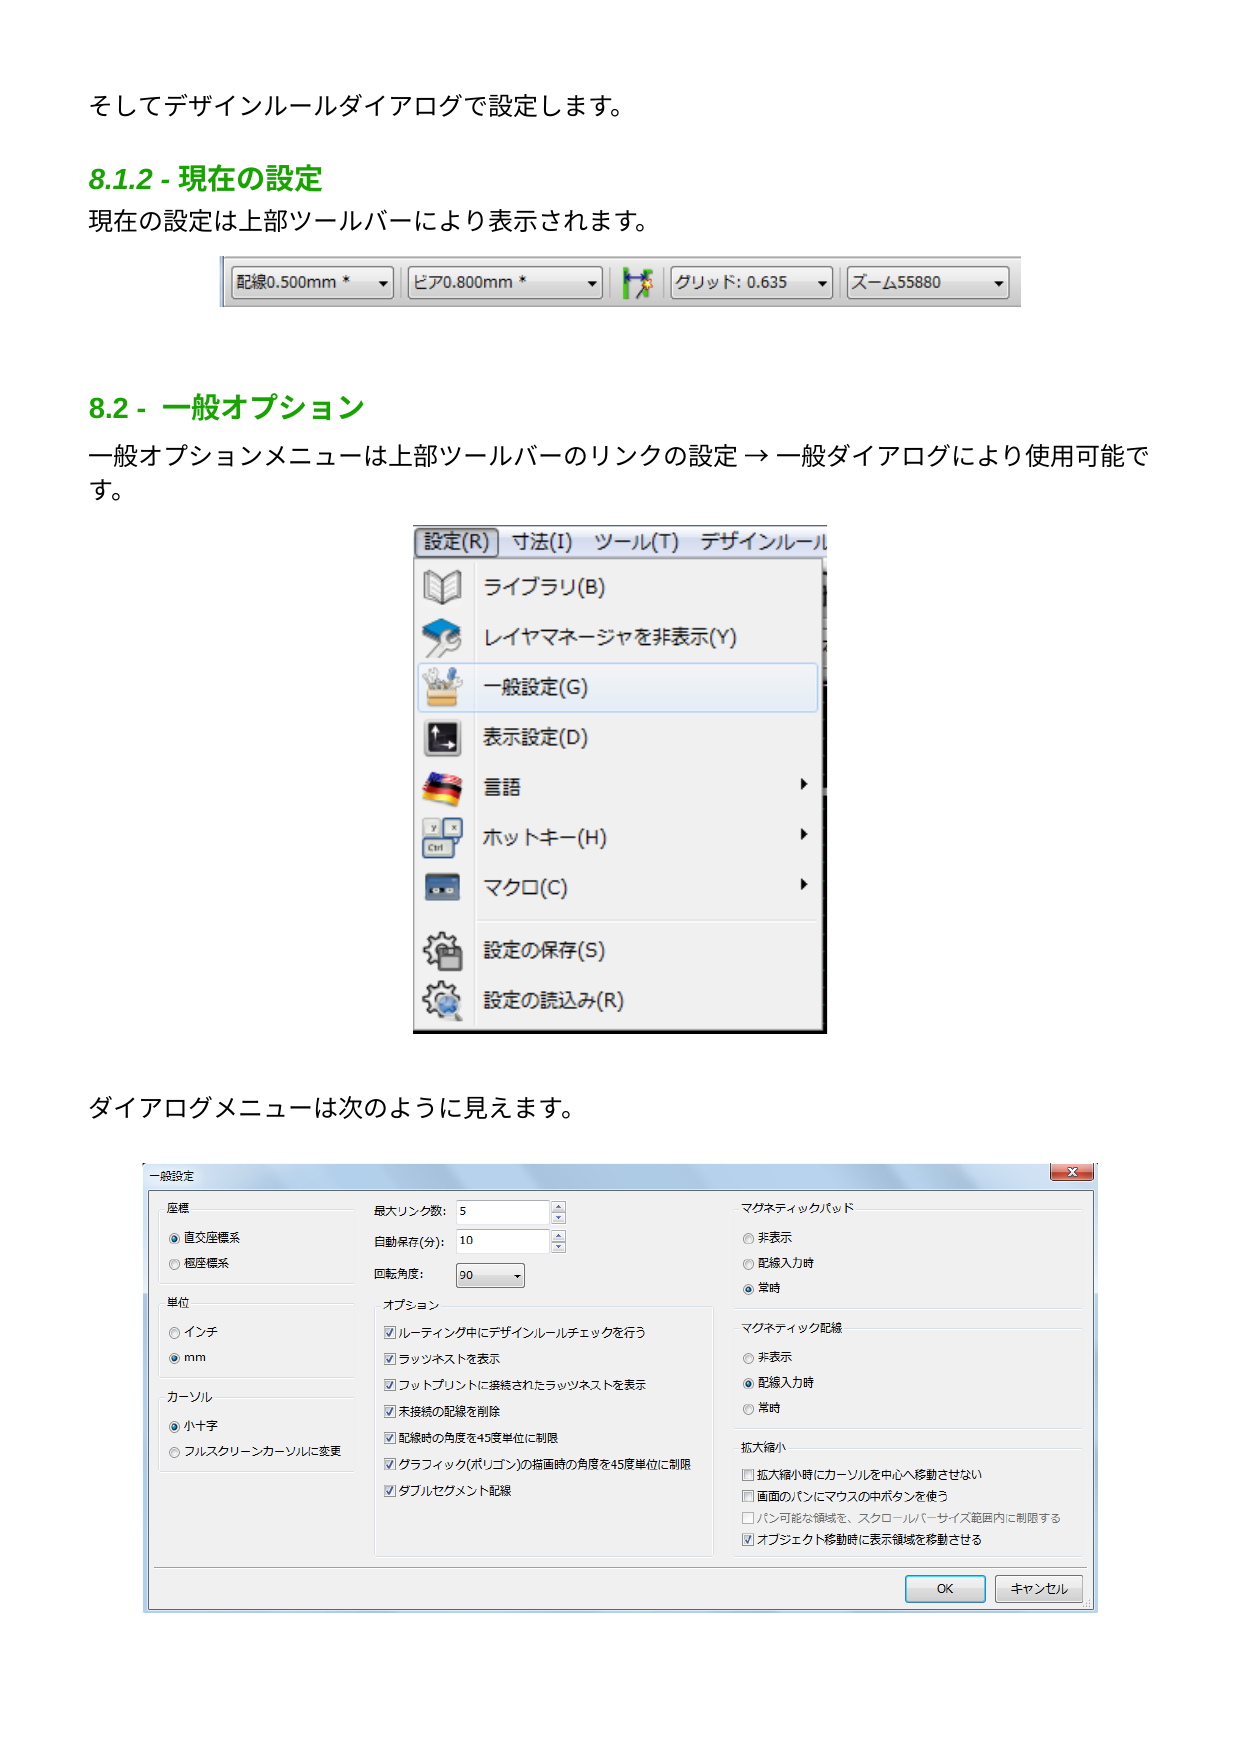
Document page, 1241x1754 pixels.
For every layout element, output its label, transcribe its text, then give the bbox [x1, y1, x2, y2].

picture [219, 256, 1021, 307]
text そしてデザインルールダイアログで設定します。 [88, 88, 1152, 122]
picture [413, 525, 828, 1034]
text ダイアログメニューは次のように見えます。 [88, 1091, 1152, 1125]
subtitle 一般オプション [88, 387, 1152, 427]
subtitle 現在の設定 [88, 158, 1152, 197]
text 一般オプションメニューは上部ツールバーのリンクの設定 → 一般ダイアログにより使用可能です。 [88, 439, 1152, 507]
text 現在の設定は上部ツールバーにより表示されます。 [88, 204, 1152, 238]
